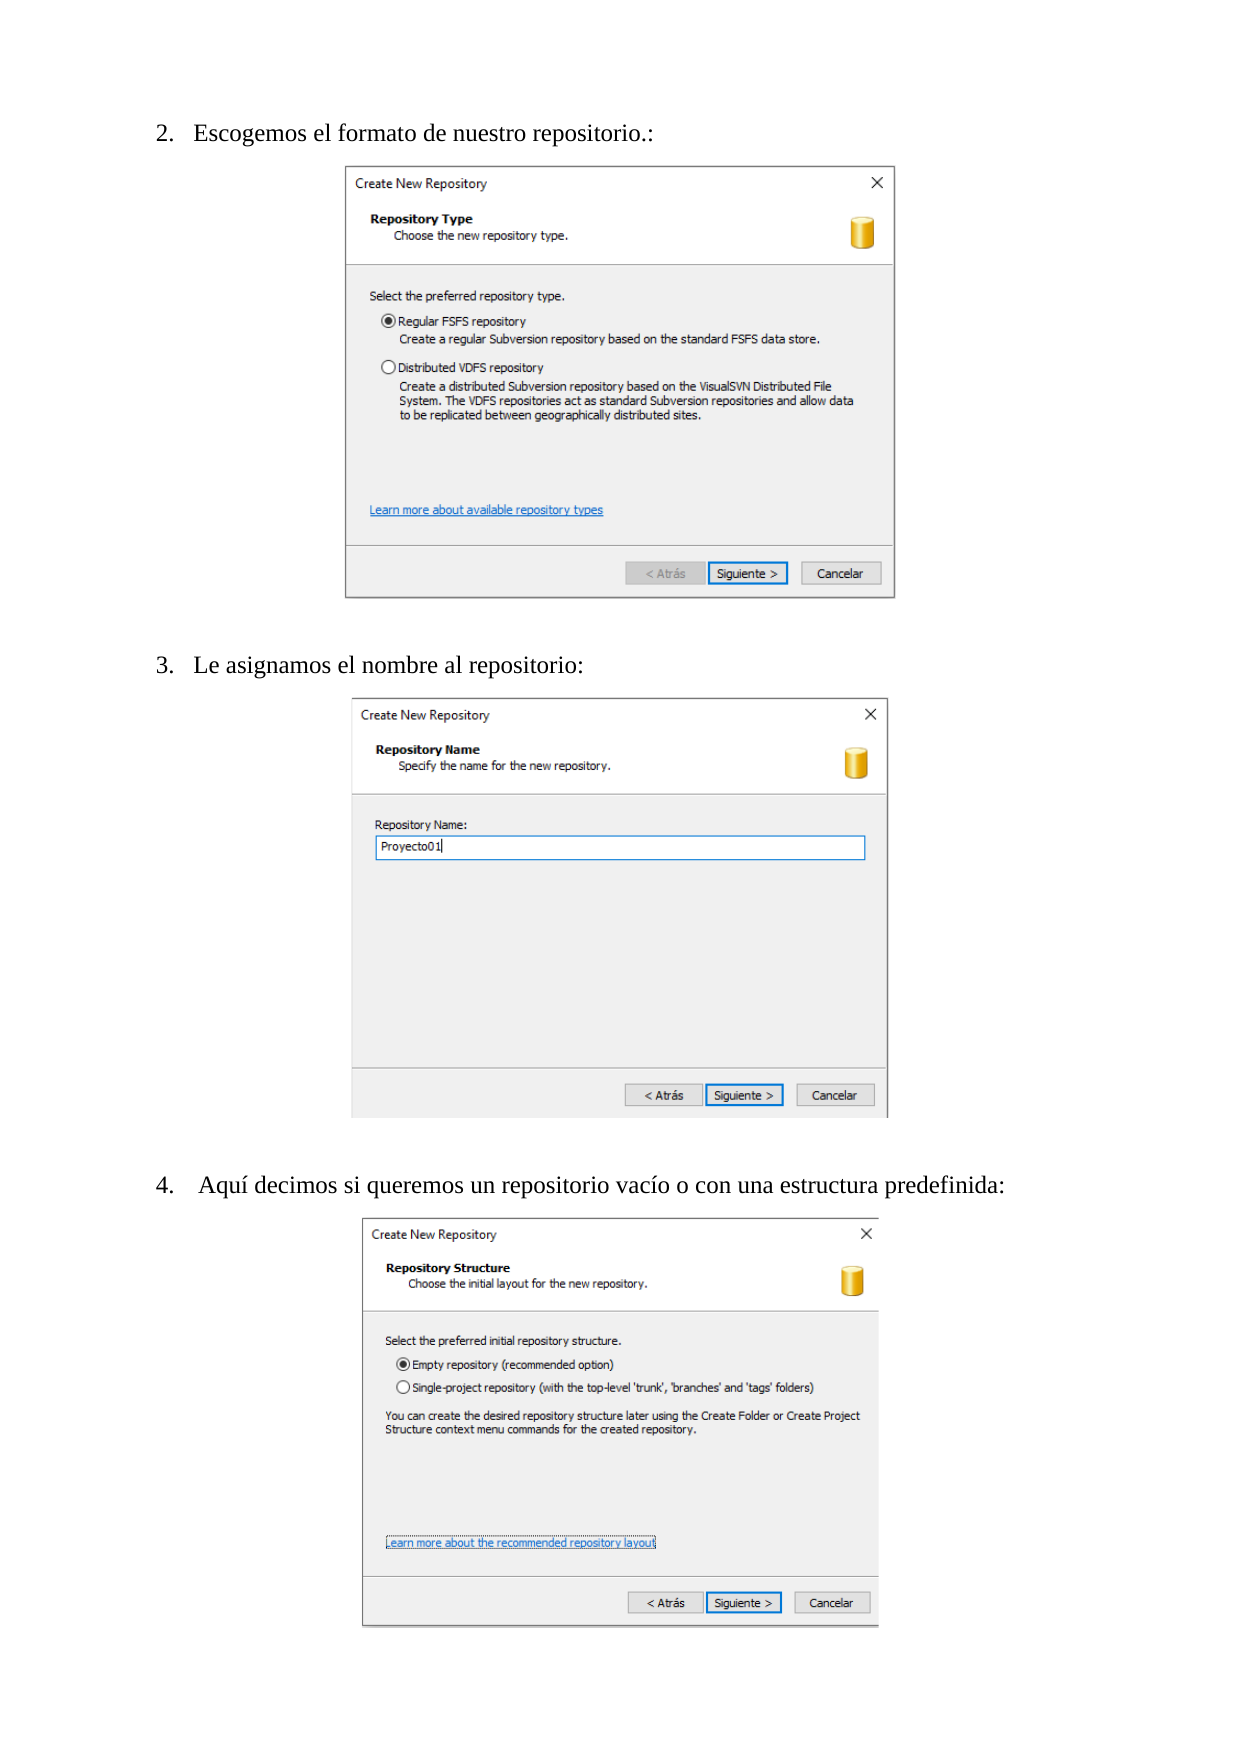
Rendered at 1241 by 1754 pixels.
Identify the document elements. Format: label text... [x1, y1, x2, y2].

list Aquí decimos si queremos un repositorio vacío o con una estructura predefinida: [156, 1170, 1122, 1198]
picture [344, 165, 896, 599]
picture [351, 697, 889, 1118]
list Escogemos el formato de nuestro repositorio.: [156, 118, 1122, 147]
list Le asignamos el nombre al repositorio: [156, 650, 1122, 679]
picture [361, 1217, 879, 1628]
